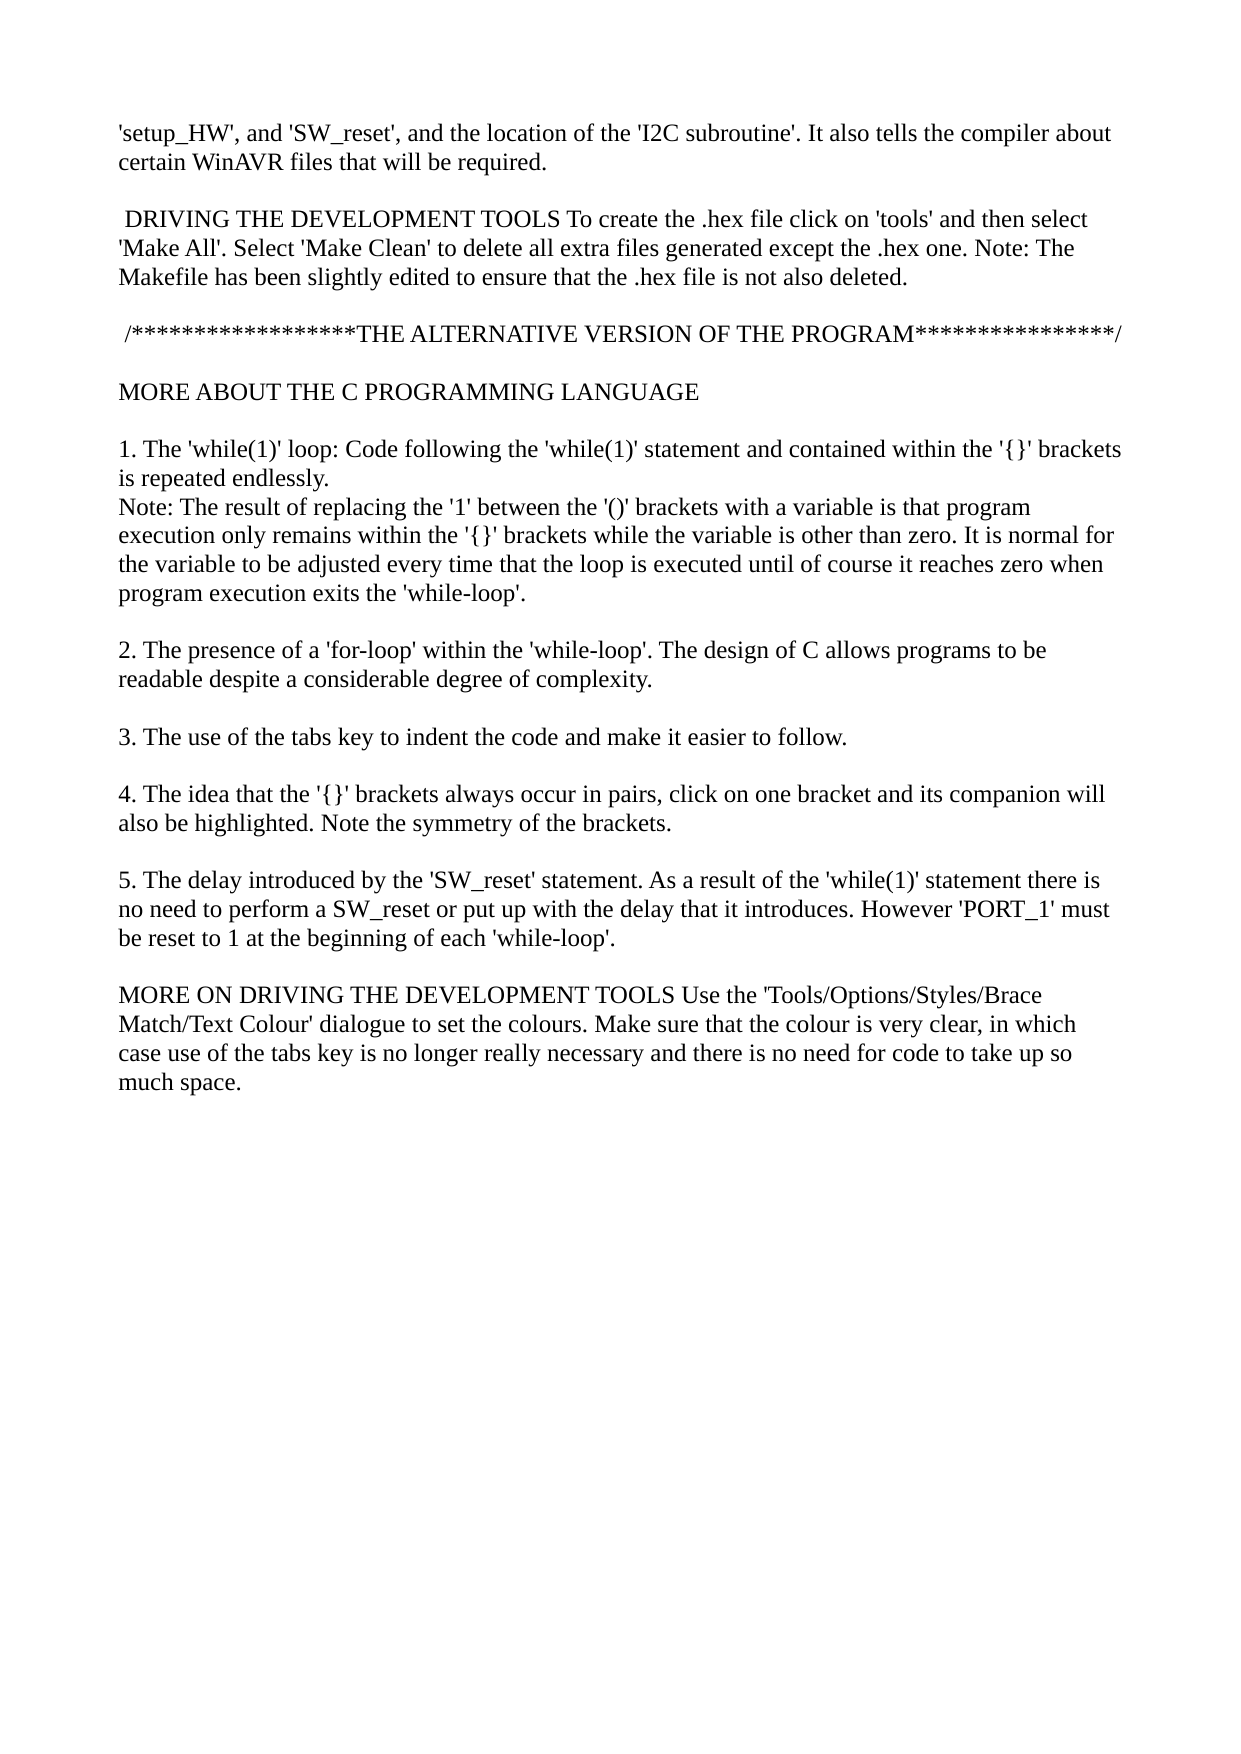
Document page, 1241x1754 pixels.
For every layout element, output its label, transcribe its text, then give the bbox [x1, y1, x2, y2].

text MORE ABOUT THE C PROGRAMMING LANGUAGE [118, 377, 1122, 406]
text 2. The presence of a 'for-loop' within the 'while-loop'. The design of C allows programs to be readable despite a considerable degree of complexity. [118, 636, 1122, 693]
text 1. The 'while(1)' loop: Code following the 'while(1)' statement and contained within the '{}' brackets is repeated endlessly. [118, 434, 1122, 492]
text Note: The result of replacing the '1' between the '()' brackets with a variable is that program execution only remains within the '{}' brackets while the variable is other than zero. It is normal for the variable to be adjusted every time that the loop is executed until of course it reaches zero when program execution exits the 'while-loop'. [118, 492, 1122, 607]
text DRIVING THE DEVELOPMENT TOOLS To create the .hex file click on 'tools' and then select 'Make All'. Select 'Make Clean' to delete all extra files generated except the .hex one. Note: The Makefile has been slightly edited to ensure that the .hex file is not also deleted. [118, 204, 1122, 291]
text 'setup_HW', and 'SW_reset', and the location of the 'I2C subroutine'. It also tells the compiler about certain WinAVR files that will be required. [118, 118, 1122, 176]
text 4. The idea that the '{}' brackets always occur in pairs, click on one bracket and its companion will also be highlighted. Note the symmetry of the brackets. [118, 779, 1122, 837]
text MORE ON DRIVING THE DEVELOPMENT TOOLS Use the 'Tools/Options/Styles/Brace Match/Text Colour' dialogue to set the colours. Make sure that the colour is very clear, in which case use of the tabs key is no longer really necessary and there is no need for code to take up so much space. [118, 981, 1122, 1096]
text 3. The use of the tabs key to indent the code and make it easier to follow. [118, 722, 1122, 751]
text 5. The delay introduced by the 'SW_reset' statement. As a result of the 'while(1)' statement there is no need to perform a SW_reset or put up with the delay that it introduces. However 'PORT_1' must be reset to 1 at the beginning of each 'while-loop'. [118, 866, 1122, 952]
text /******************THE ALTERNATIVE VERSION OF THE PROGRAM****************/ [118, 319, 1122, 348]
